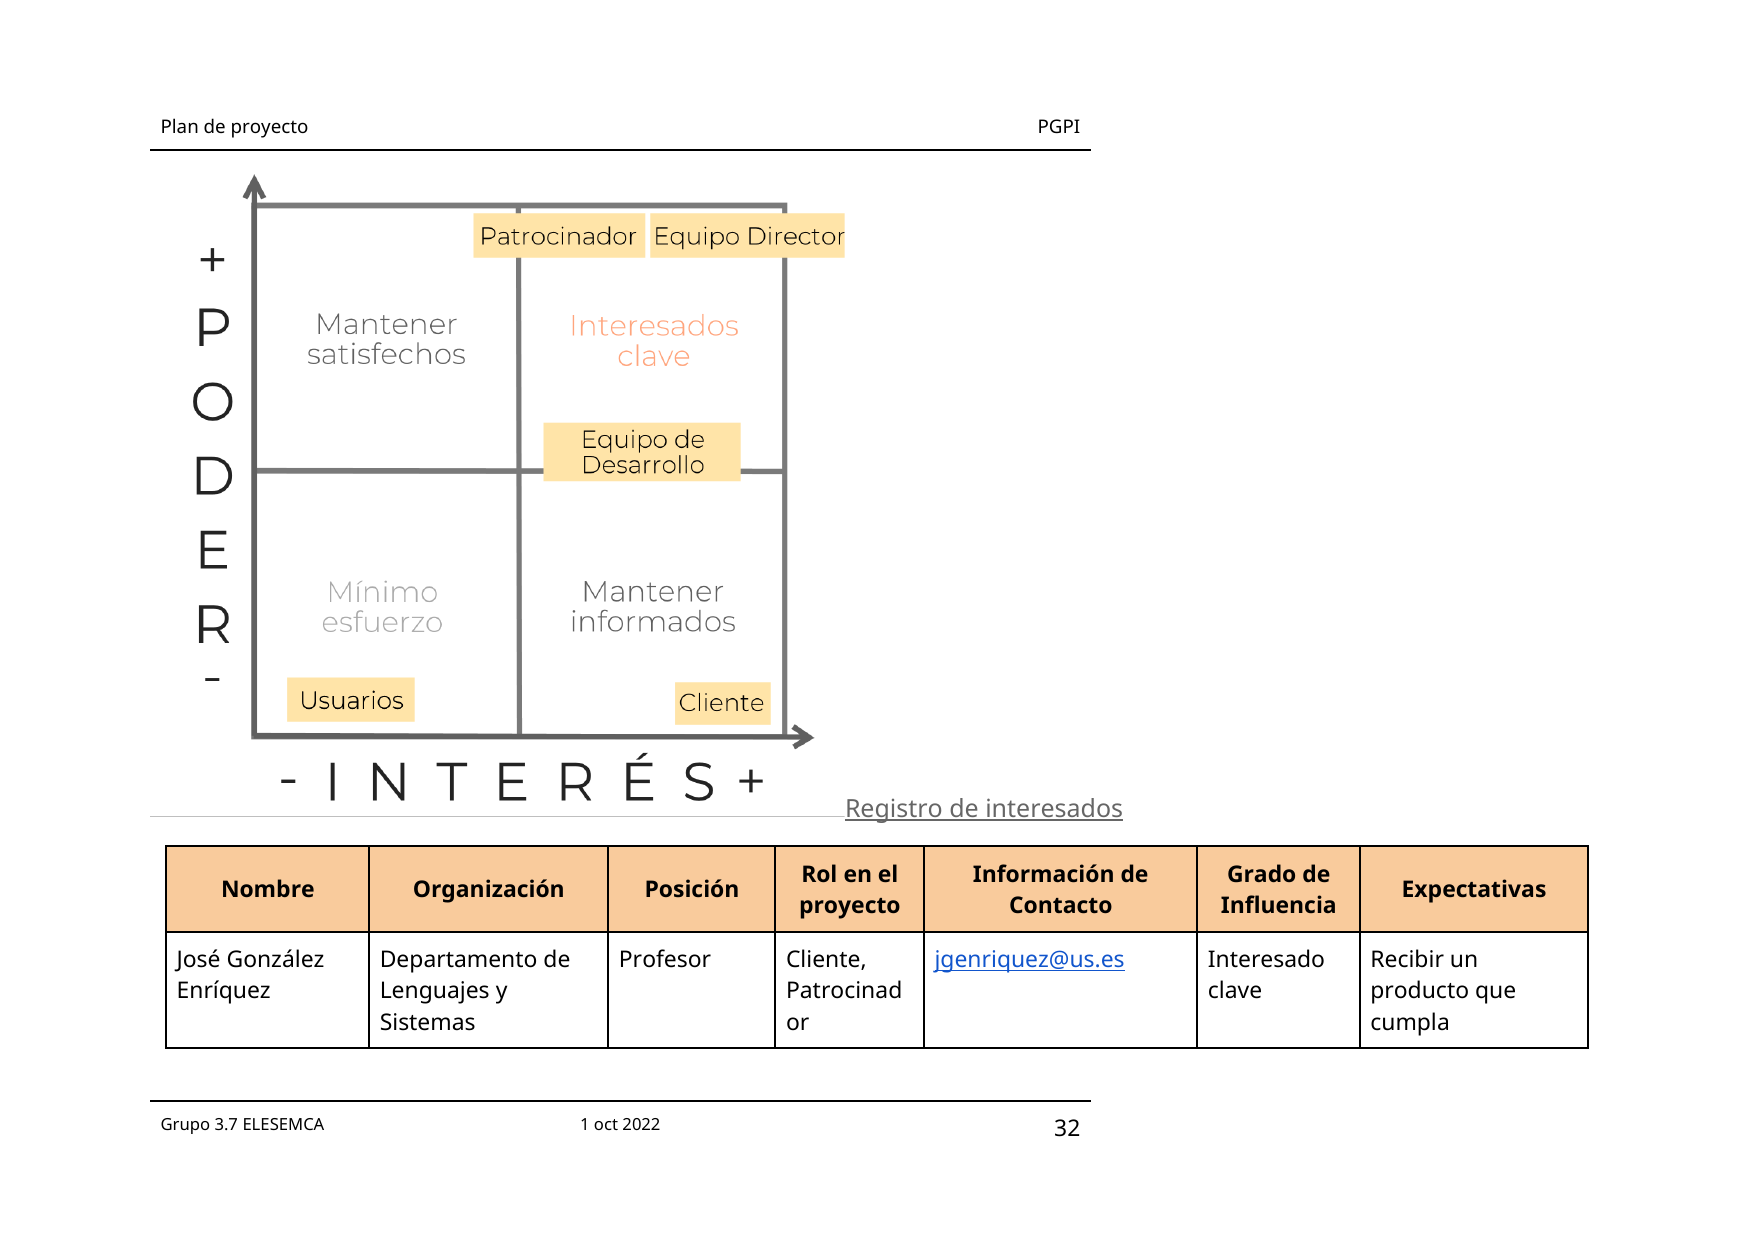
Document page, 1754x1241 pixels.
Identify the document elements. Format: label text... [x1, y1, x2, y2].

table_cell jgenriquez@us.es [925, 933, 1196, 1047]
table_cell Profesor [609, 933, 774, 1047]
table_cell Recibir un producto que cumpla [1361, 933, 1587, 1047]
table_header Organización [370, 847, 607, 931]
table_header Nombre [167, 847, 368, 931]
table_header Grado de Influencia [1198, 847, 1359, 931]
table_cell Departamento de Lenguajes y Sistemas [370, 933, 607, 1047]
table_header Expectativas [1361, 847, 1587, 931]
subtitle Registro de interesados [150, 162, 1604, 824]
table_header Información de Contacto [925, 847, 1196, 931]
table_cell José González Enríquez [167, 933, 368, 1047]
table_header Rol en el proyecto [776, 847, 923, 931]
table_cell Cliente, Patrocinador [776, 933, 923, 1047]
picture [150, 162, 845, 817]
table_header Posición [609, 847, 774, 931]
table_cell Interesado clave [1198, 933, 1359, 1047]
